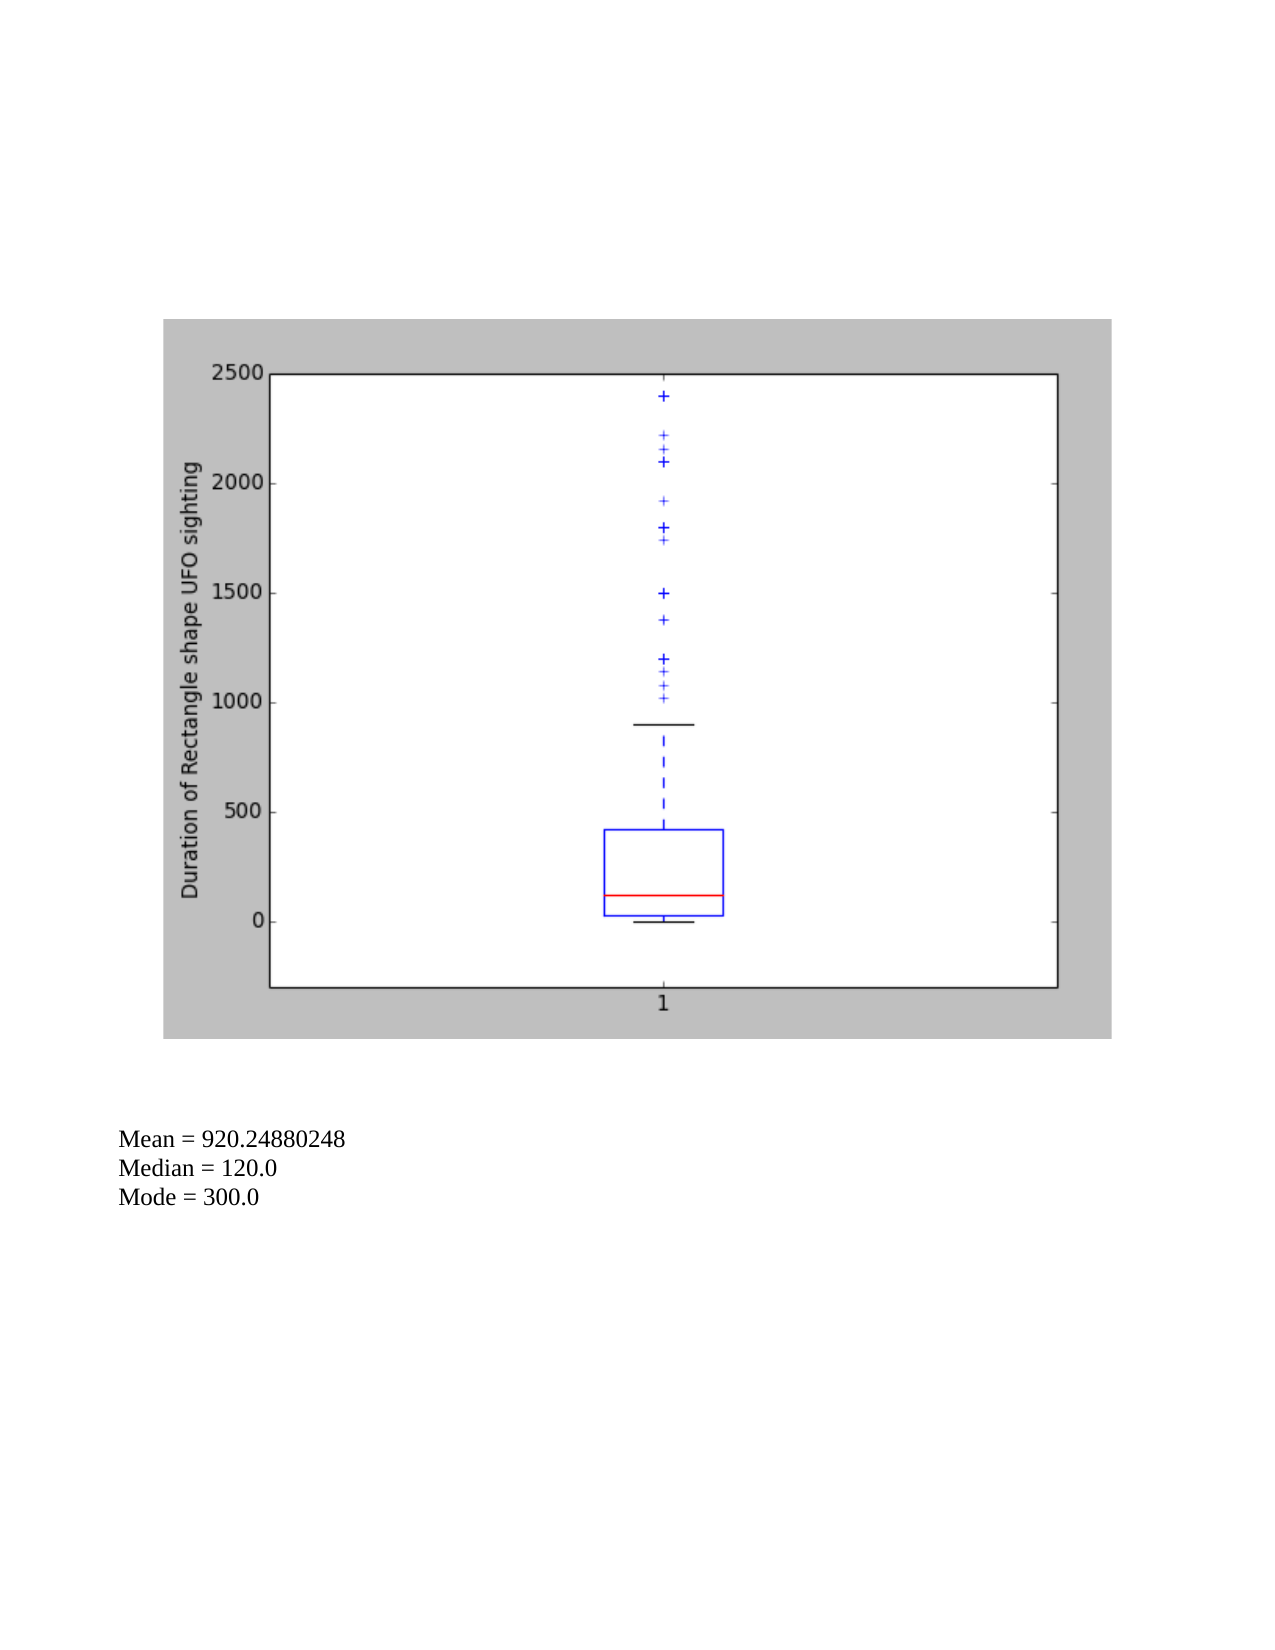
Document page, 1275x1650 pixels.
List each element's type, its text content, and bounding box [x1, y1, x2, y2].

picture [163, 319, 1112, 1039]
text Mode = 300.0 [118, 1182, 1157, 1211]
text Mean = 920.24880248 [118, 1124, 1157, 1153]
text Median = 120.0 [118, 1153, 1157, 1182]
